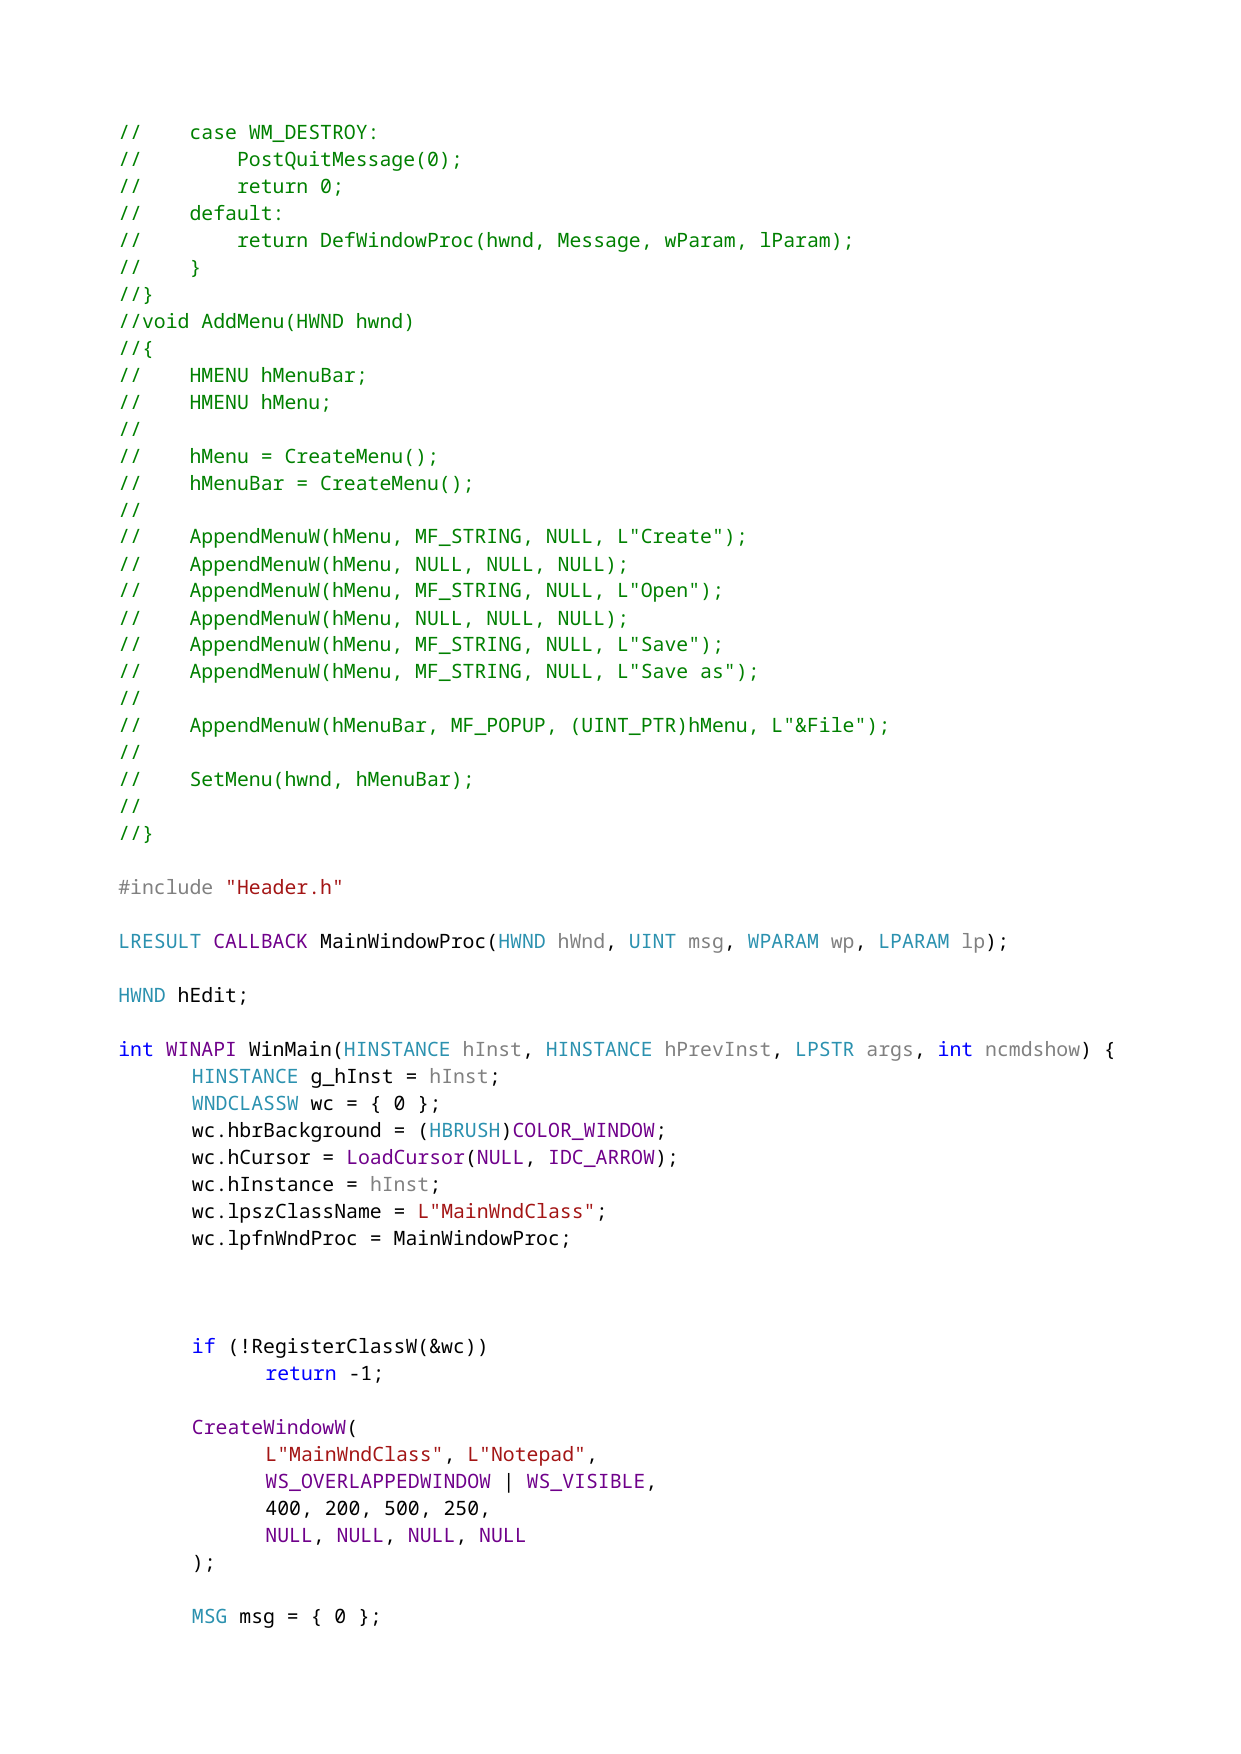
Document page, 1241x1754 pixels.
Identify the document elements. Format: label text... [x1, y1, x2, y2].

text // [118, 685, 1122, 712]
text // hMenu = CreateMenu(); [118, 442, 1122, 469]
text // [118, 415, 1122, 442]
text // case WM_DESTROY: [118, 118, 1122, 145]
text // return 0; [118, 172, 1122, 199]
text // SetMenu(hwnd, hMenuBar); [118, 766, 1122, 793]
text wc.lpfnWndProc = MainWindowProc; [118, 1224, 1122, 1251]
text // [118, 739, 1122, 766]
text wc.lpszClassName = L"MainWndClass"; [118, 1197, 1122, 1224]
text // AppendMenuW(hMenu, MF_STRING, NULL, L"Create"); [118, 523, 1122, 550]
text // hMenuBar = CreateMenu(); [118, 469, 1122, 496]
text // default: [118, 199, 1122, 226]
text // } [118, 253, 1122, 280]
text L"MainWndClass", L"Notepad", [118, 1440, 1122, 1467]
text wc.hInstance = hInst; [118, 1170, 1122, 1197]
text // return DefWindowProc(hwnd, Message, wParam, lParam); [118, 226, 1122, 253]
text MSG msg = { 0 }; [118, 1602, 1122, 1629]
text // [118, 496, 1122, 523]
text wc.hbrBackground = (HBRUSH)COLOR_WINDOW; [118, 1116, 1122, 1143]
text wc.hCursor = LoadCursor(NULL, IDC_ARROW); [118, 1143, 1122, 1170]
text // PostQuitMessage(0); [118, 145, 1122, 172]
text int WINAPI WinMain(HINSTANCE hInst, HINSTANCE hPrevInst, LPSTR args, int ncmdshow) { [118, 1035, 1122, 1062]
text NULL, NULL, NULL, NULL [118, 1521, 1122, 1548]
text // AppendMenuW(hMenu, NULL, NULL, NULL); [118, 604, 1122, 631]
text 400, 200, 500, 250, [118, 1494, 1122, 1521]
text // AppendMenuW(hMenu, NULL, NULL, NULL); [118, 550, 1122, 577]
text // HMENU hMenu; [118, 388, 1122, 415]
text return -1; [118, 1359, 1122, 1386]
text if (!RegisterClassW(&wc)) [118, 1332, 1122, 1359]
text // [118, 793, 1122, 819]
text WS_OVERLAPPEDWINDOW | WS_VISIBLE, [118, 1467, 1122, 1494]
text HWND hEdit; [118, 981, 1122, 1008]
text HINSTANCE g_hInst = hInst; [118, 1062, 1122, 1089]
text //} [118, 819, 1122, 847]
text CreateWindowW( [118, 1413, 1122, 1440]
text // AppendMenuW(hMenu, MF_STRING, NULL, L"Open"); [118, 577, 1122, 604]
text // HMENU hMenuBar; [118, 361, 1122, 388]
text ); [118, 1548, 1122, 1575]
text #include "Header.h" [118, 873, 1122, 901]
text // AppendMenuW(hMenu, MF_STRING, NULL, L"Save"); [118, 631, 1122, 658]
text // AppendMenuW(hMenu, MF_STRING, NULL, L"Save as"); [118, 658, 1122, 685]
text // AppendMenuW(hMenuBar, MF_POPUP, (UINT_PTR)hMenu, L"&File"); [118, 712, 1122, 739]
text LRESULT CALLBACK MainWindowProc(HWND hWnd, UINT msg, WPARAM wp, LPARAM lp); [118, 927, 1122, 954]
text //} [118, 280, 1122, 307]
text //void AddMenu(HWND hwnd) [118, 307, 1122, 334]
text WNDCLASSW wc = { 0 }; [118, 1089, 1122, 1116]
text //{ [118, 334, 1122, 361]
